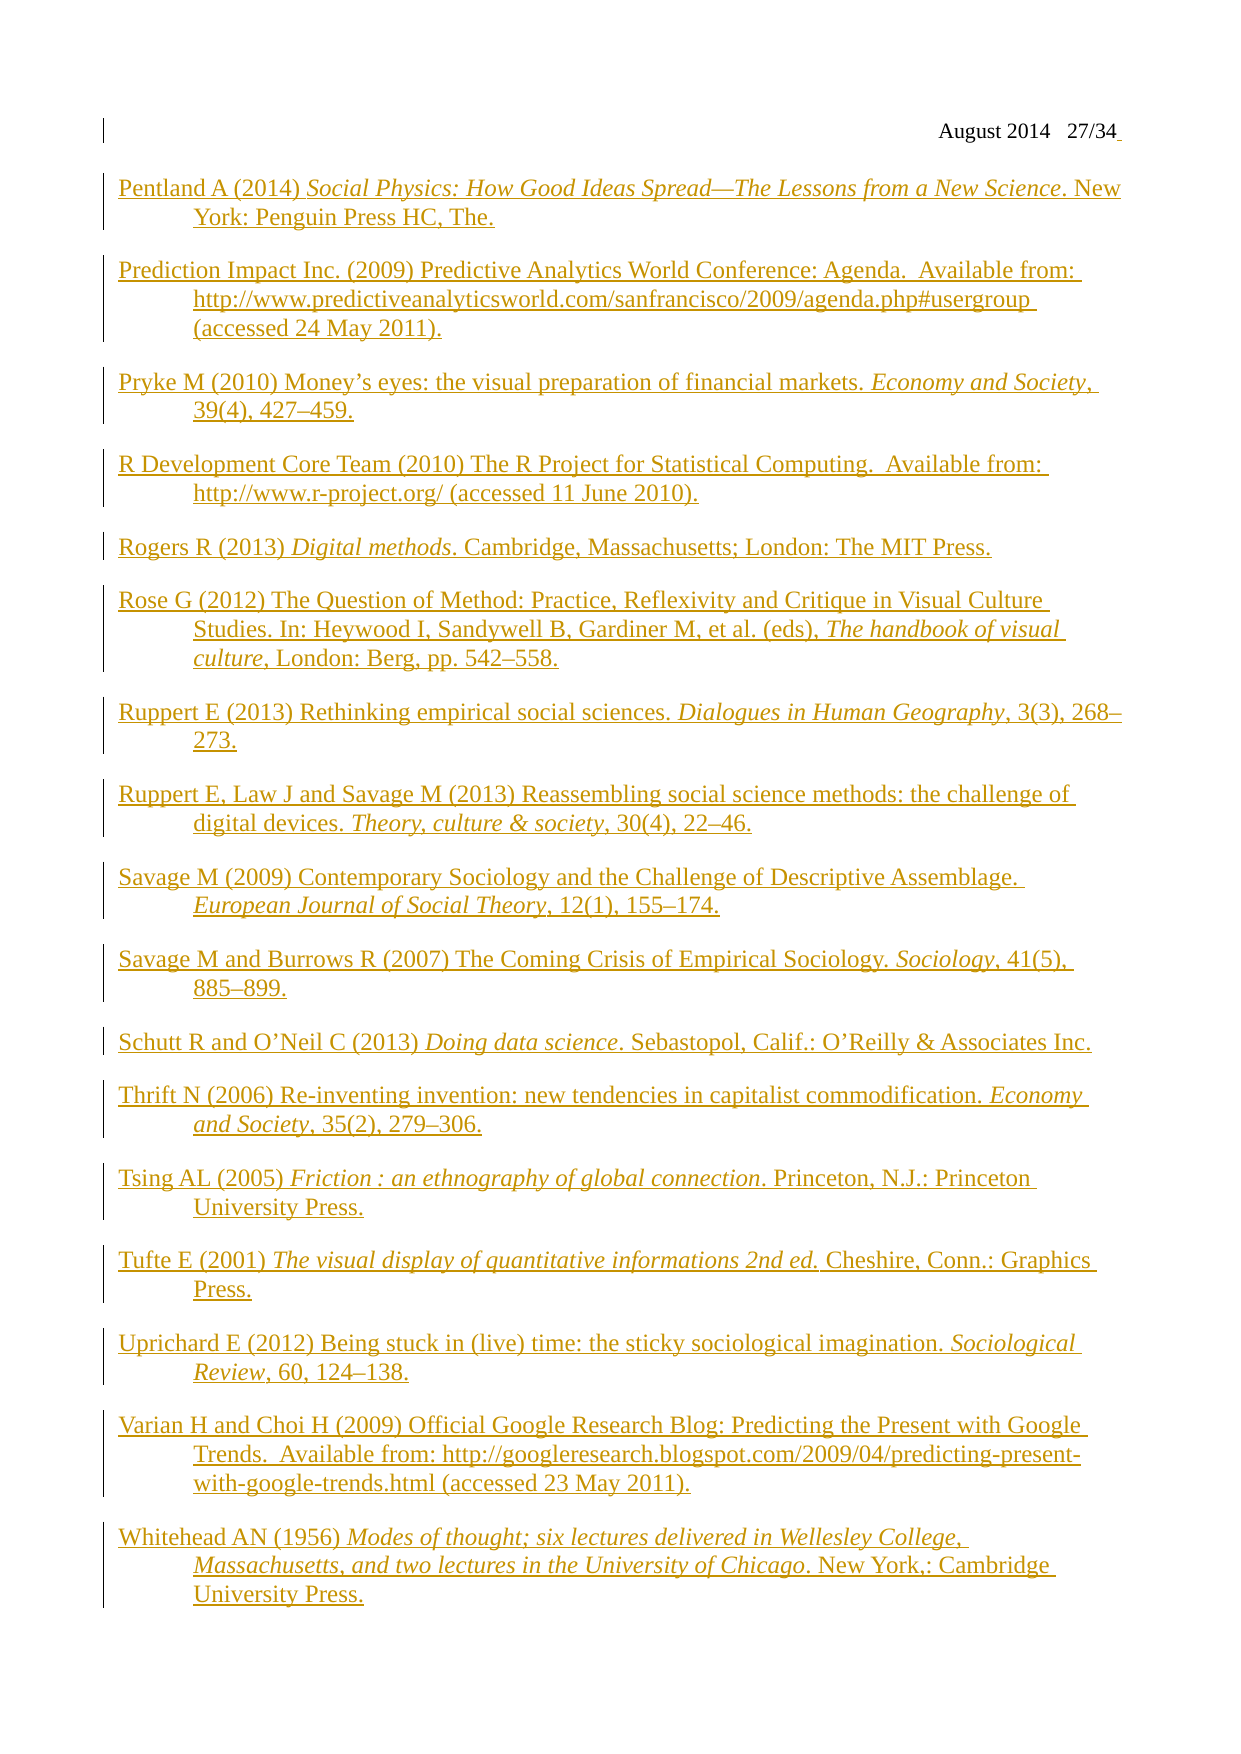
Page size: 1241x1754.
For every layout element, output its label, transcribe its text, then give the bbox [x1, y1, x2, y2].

text Rogers R (2013) Digital methods. Cambridge, Massachusetts; London: The MIT Press. [118, 532, 1122, 560]
text Rose G (2012) The Question of Method: Practice, Reflexivity and Critique in Visual Culture Studies. In: Heywood I, Sandywell B, Gardiner M, et al. (eds), The handbook of visual culture, London: Berg, pp. 542–558. [118, 585, 1122, 672]
text Varian H and Choi H (2009) Official Google Research Blog: Predicting the Present with Google Trends. Available from: http://googleresearch.blogspot.com/2009/04/predicting-present-with-google-trends.html (accessed 23 May 2011). [118, 1410, 1122, 1497]
text Savage M (2009) Contemporary Sociology and the Challenge of Descriptive Assemblage. European Journal of Social Theory, 12(1), 155–174. [118, 862, 1122, 919]
text Tufte E (2001) The visual display of quantitative informations 2nd ed. Cheshire, Conn.: Graphics Press. [118, 1245, 1122, 1303]
text 273. [118, 723, 1122, 754]
text Pryke M (2010) Money’s eyes: the visual preparation of financial markets. Economy and Society, 39(4), 427–459. [118, 367, 1122, 424]
text R Development Core Team (2010) The R Project for Statistical Computing. Available from: http://www.r-project.org/ (accessed 11 June 2010). [118, 449, 1122, 507]
text Ruppert E, Law J and Savage M (2013) Reassembling social science methods: the challenge of digital devices. Theory, culture & society, 30(4), 22–46. [118, 779, 1122, 837]
text Tsing AL (2005) Friction : an ethnography of global connection. Princeton, N.J.: Princeton University Press. [118, 1163, 1122, 1220]
text Thrift N (2006) Re-inventing invention: new tendencies in capitalist commodification. Economy and Society, 35(2), 279–306. [118, 1080, 1122, 1138]
text Prediction Impact Inc. (2009) Predictive Analytics World Conference: Agenda. Available from: http://www.predictiveanalyticsworld.com/sanfrancisco/2009/agenda.php#usergroup (accessed 24 May 2011). [118, 255, 1122, 342]
text Savage M and Burrows R (2007) The Coming Crisis of Empirical Sociology. Sociology, 41(5), 885–899. [118, 944, 1122, 1002]
text Uprichard E (2012) Being stuck in (live) time: the sticky sociological imagination. Sociological Review, 60, 124–138. [118, 1328, 1122, 1385]
text Pentland A (2014) Social Physics: How Good Ideas Spread—The Lessons from a New Science. New York: Penguin Press HC, The. [118, 173, 1122, 230]
text Ruppert E (2013) Rethinking empirical social sciences. Dialogues in Human Geography, 3(3), 268– [118, 697, 1122, 722]
text Schutt R and O’Neil C (2013) Doing data science. Sebastopol, Calif.: O’Reilly & Associates Inc. [118, 1027, 1122, 1055]
text Whitehead AN (1956) Modes of thought; six lectures delivered in Wellesley College, Massachusetts, and two lectures in the University of Chicago. New York,: Cambridge University Press. [118, 1522, 1122, 1608]
